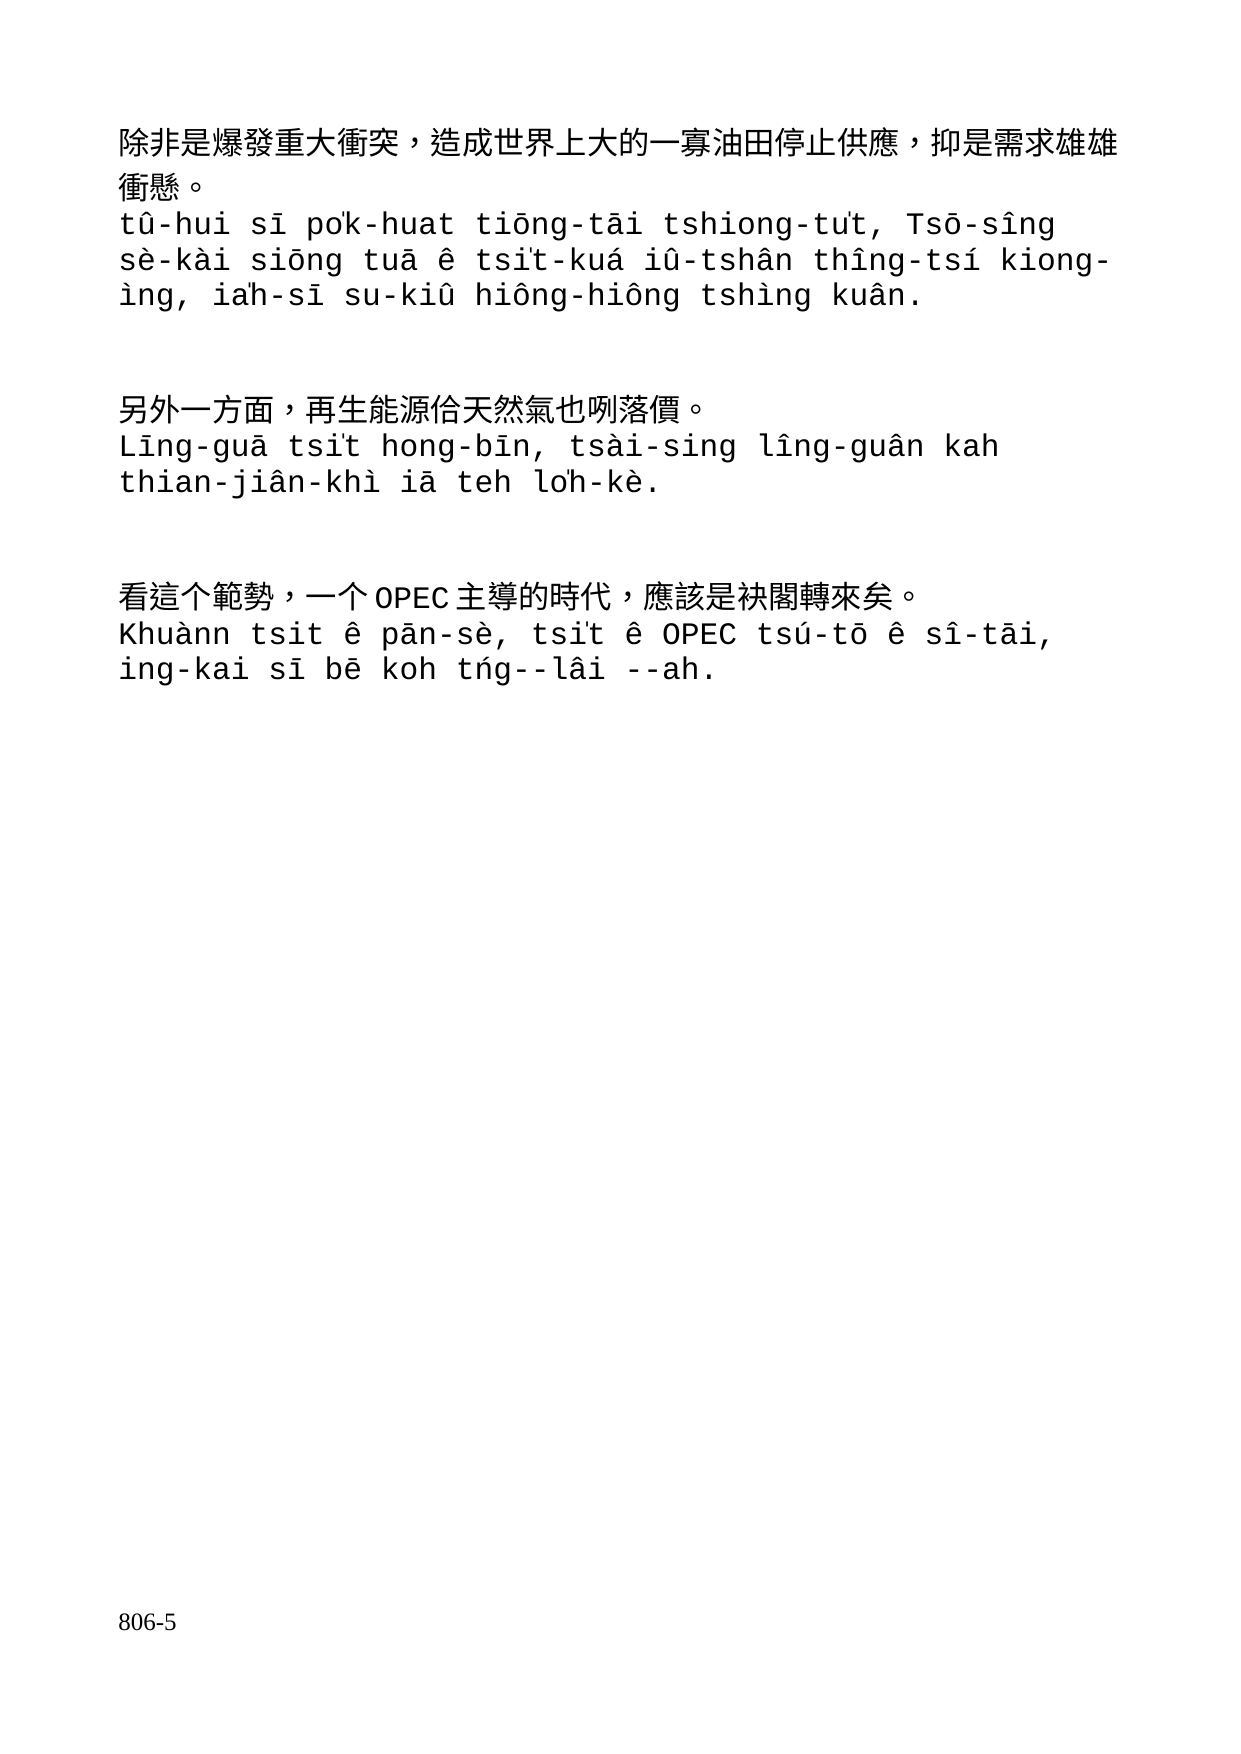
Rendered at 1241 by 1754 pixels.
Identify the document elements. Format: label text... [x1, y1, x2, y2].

text 看這个範勢，一个OPEC主導的時代，應該是袂閣轉來矣。 [118, 572, 1122, 618]
text Līng-guā tsi̍t hong-bīn, tsài-sing lîng-guân kah thian-jiân-khì iā teh lo̍h-kè. [118, 431, 1122, 502]
text 除非是爆發重大衝突，造成世界上大的一寡油田停止供應，抑是需求雄雄衝懸。 [118, 118, 1122, 208]
text tû-hui sī po̍k-huat tiōng-tāi tshiong-tu̍t, Tsō-sîng sè-kài siōng tuā ê tsi̍t-kuá iû-tshân thîng-tsí kiong-ìng, ia̍h-sī su-kiû hiông-hiông tshìng kuân. [118, 208, 1122, 315]
text 另外一方面，再生能源佮天然氣也咧落價。 [118, 386, 1122, 431]
text Khuànn tsit ê pān-sè, tsi̍t ê OPEC tsú-tō ê sî-tāi, ing-kai sī bē koh tńg--lâi --ah. [118, 618, 1122, 689]
